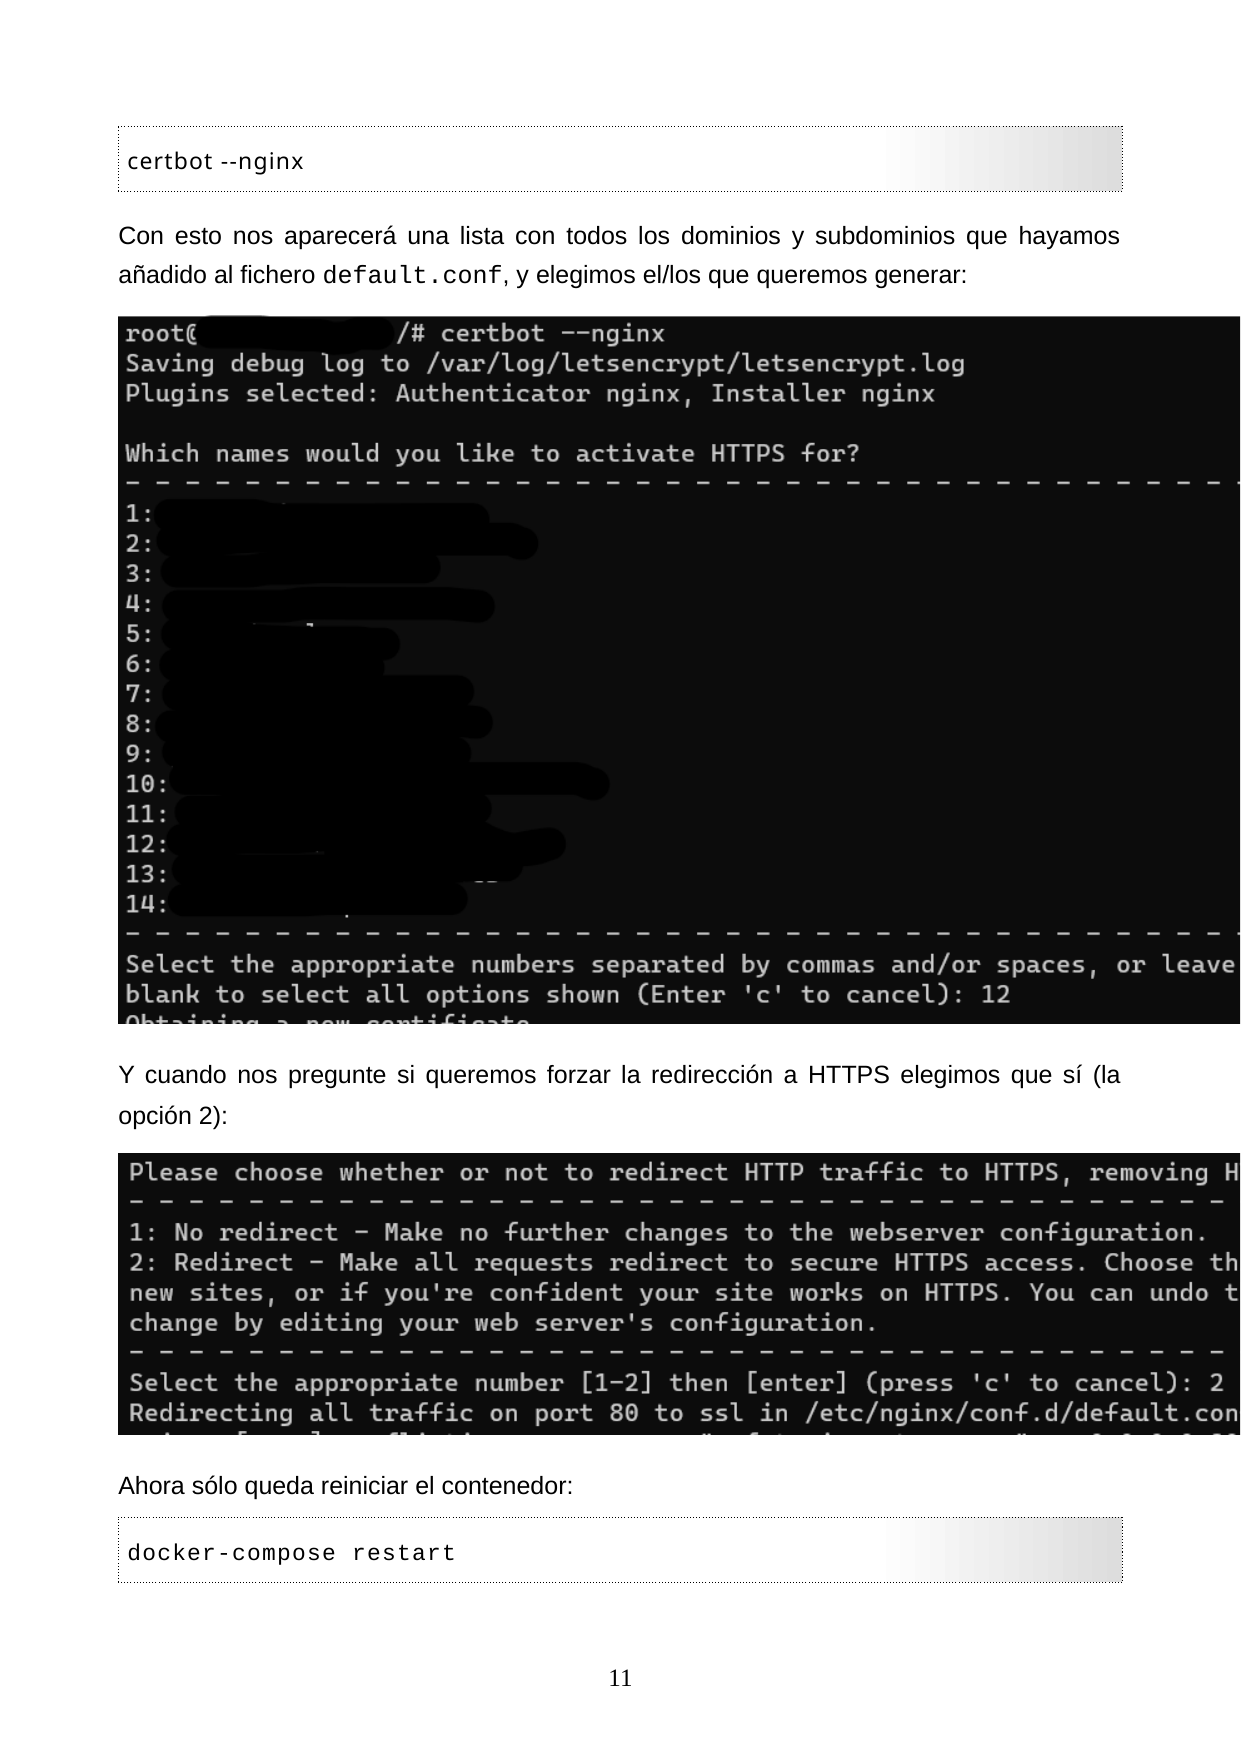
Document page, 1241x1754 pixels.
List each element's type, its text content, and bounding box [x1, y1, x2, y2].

picture [118, 314, 1241, 1024]
text Con esto nos aparecerá una lista con todos los dominios y subdominios que hayamos añadido al fichero default.conf, y elegimos el/los que queremos generar: [118, 208, 1122, 291]
picture [118, 1153, 1241, 1435]
text Ahora sólo queda reiniciar el contenedor: [118, 1458, 1122, 1499]
text certbot --nginx [118, 126, 1122, 191]
text docker-compose restart [118, 1517, 1122, 1582]
text Y cuando nos pregunte si queremos forzar la redirección a HTTPS elegimos que sí (la opción 2): [118, 1047, 1122, 1130]
